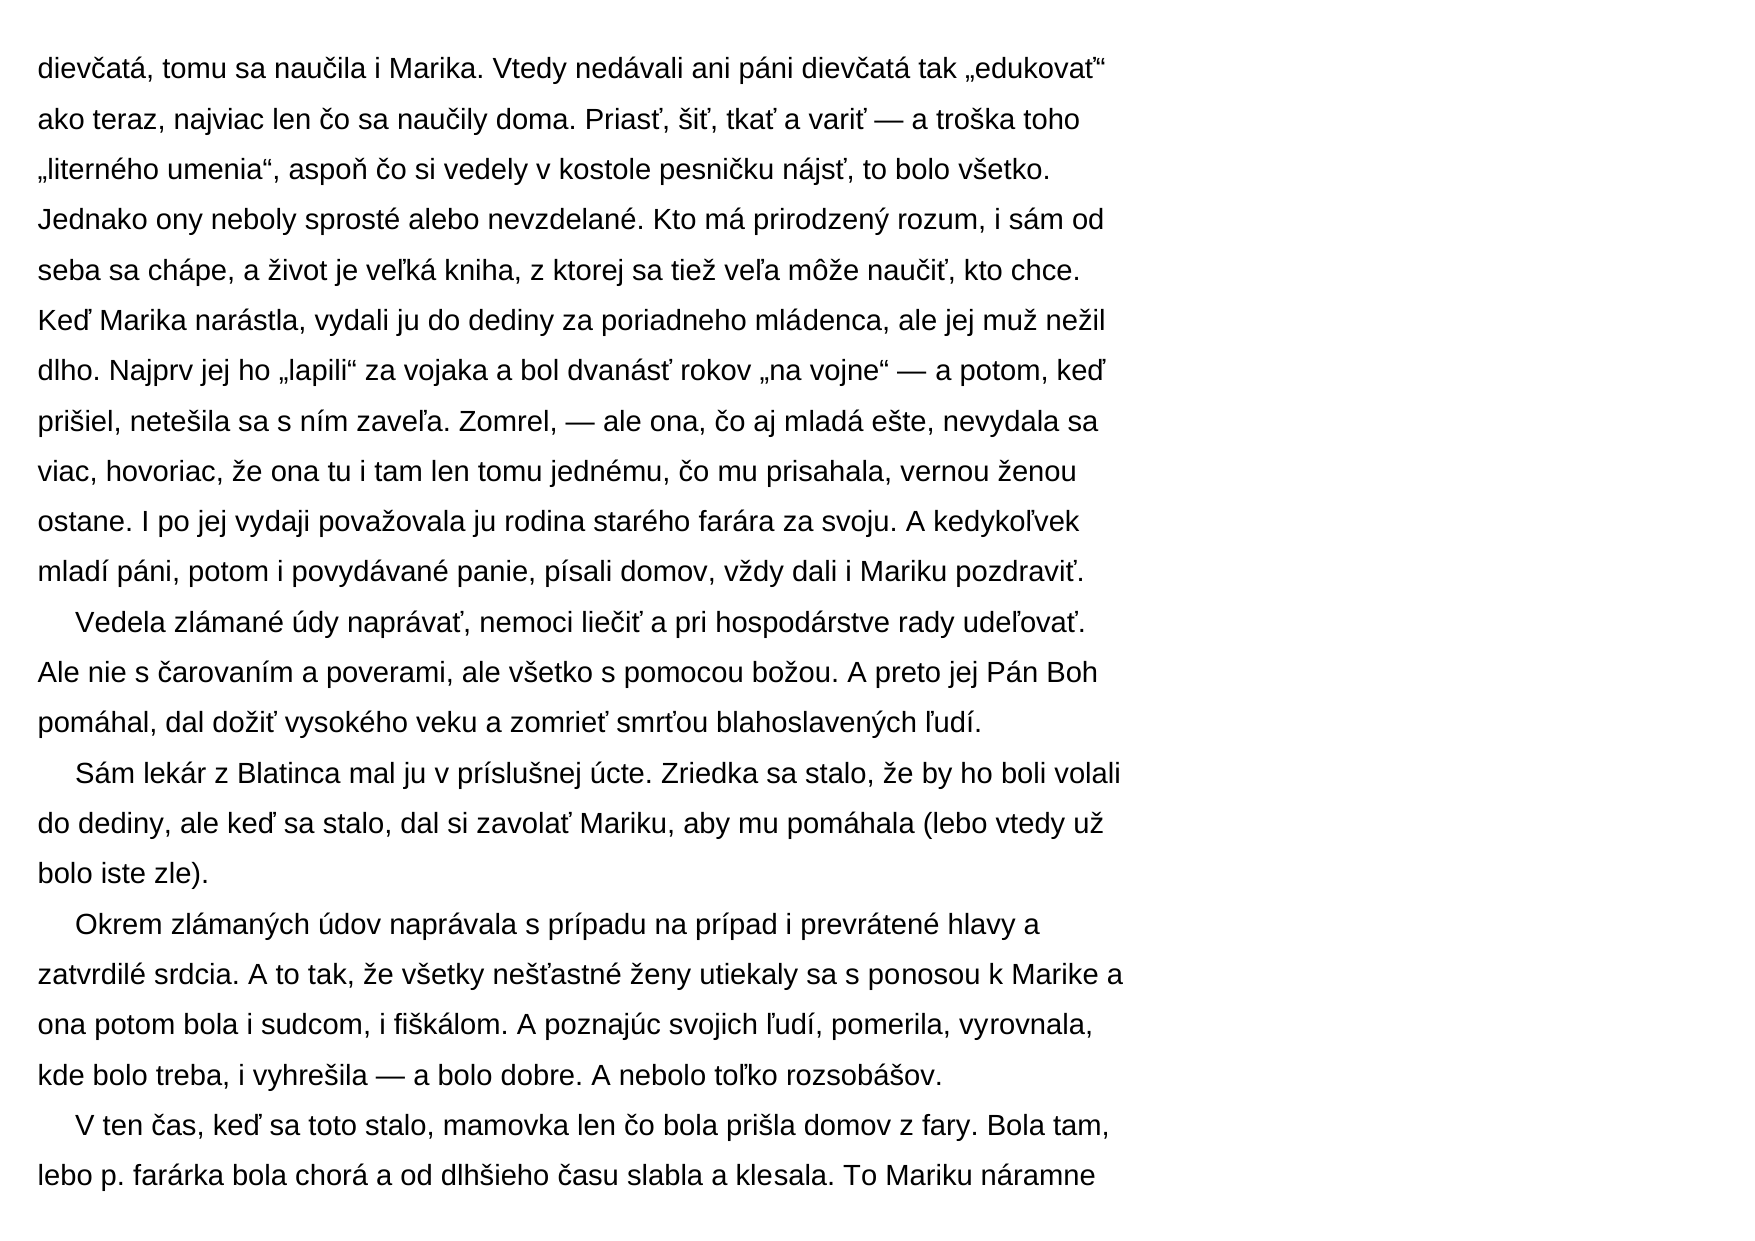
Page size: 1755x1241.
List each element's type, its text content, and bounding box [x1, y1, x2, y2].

text Okrem zlámaných údov naprávala s prípadu na prípad i prevrátené hlavy a zatvrdilé srdcia. A to tak, že všetky nešťastné ženy utiekaly sa s po­nosou k Marike a ona potom bola i sudcom, i fiškálom. A poznajúc svojich ľudí, pomerila, vy­rovnala, kde bolo treba, i vyhrešila — a bolo dobre. A nebolo toľko rozsobášov. [37, 907, 1130, 1091]
text Sám lekár z Blatinca mal ju v príslušnej úcte. Zriedka sa stalo, že by ho boli volali do dediny, ale keď sa stalo, dal si zavolať Mariku, aby mu pomáhala (lebo vtedy už bolo iste zle). [37, 756, 1130, 890]
text dievčatá, tomu sa naučila i Marika. Vtedy nedávali ani páni dievčatá tak „edukovať“ ako teraz, najviac len čo sa naučily doma. Priasť, šiť, tkať a variť — a troška toho „literného umenia“, aspoň čo si vedely v kostole pesničku nájsť, to bolo všetko. Jednako ony neboly sprosté alebo nevzdelané. Kto má prirodzený rozum, i sám od seba sa chápe, a život je veľká kniha, z ktorej sa tiež veľa môže naučiť, kto chce. Keď Marika narástla, vydali ju do dediny za poriadneho mlá­denca, ale jej muž nežil dlho. Najprv jej ho „la­pili“ za vojaka a bol dvanásť rokov „na vojne“ — a potom, keď prišiel, netešila sa s ním zaveľa. Zomrel, — ale ona, čo aj mladá ešte, nevydala sa viac, hovoriac, že ona tu i tam len tomu jednému, čo mu prisahala, vernou ženou ostane. I po jej vy­daji považovala ju rodina starého farára za svoju. A kedykoľvek mladí páni, potom i povydávané panie, písali domov, vždy dali i Mariku pozdraviť. [37, 51, 1130, 588]
text V ten čas, keď sa toto stalo, mamovka len čo bola prišla domov z fary. Bola tam, lebo p. fa­rárka bola chorá a od dlhšieho času slabla a kle­sala. To Mariku náramne [37, 1108, 1130, 1192]
text Vedela zlámané údy naprávať, nemoci liečiť a pri hospodárstve rady udeľovať. Ale nie s čaro­vaním a poverami, ale všetko s pomocou božou. A preto jej Pán Boh pomáhal, dal dožiť vysokého veku a zomrieť smrťou blahoslavených ľudí. [37, 605, 1130, 739]
